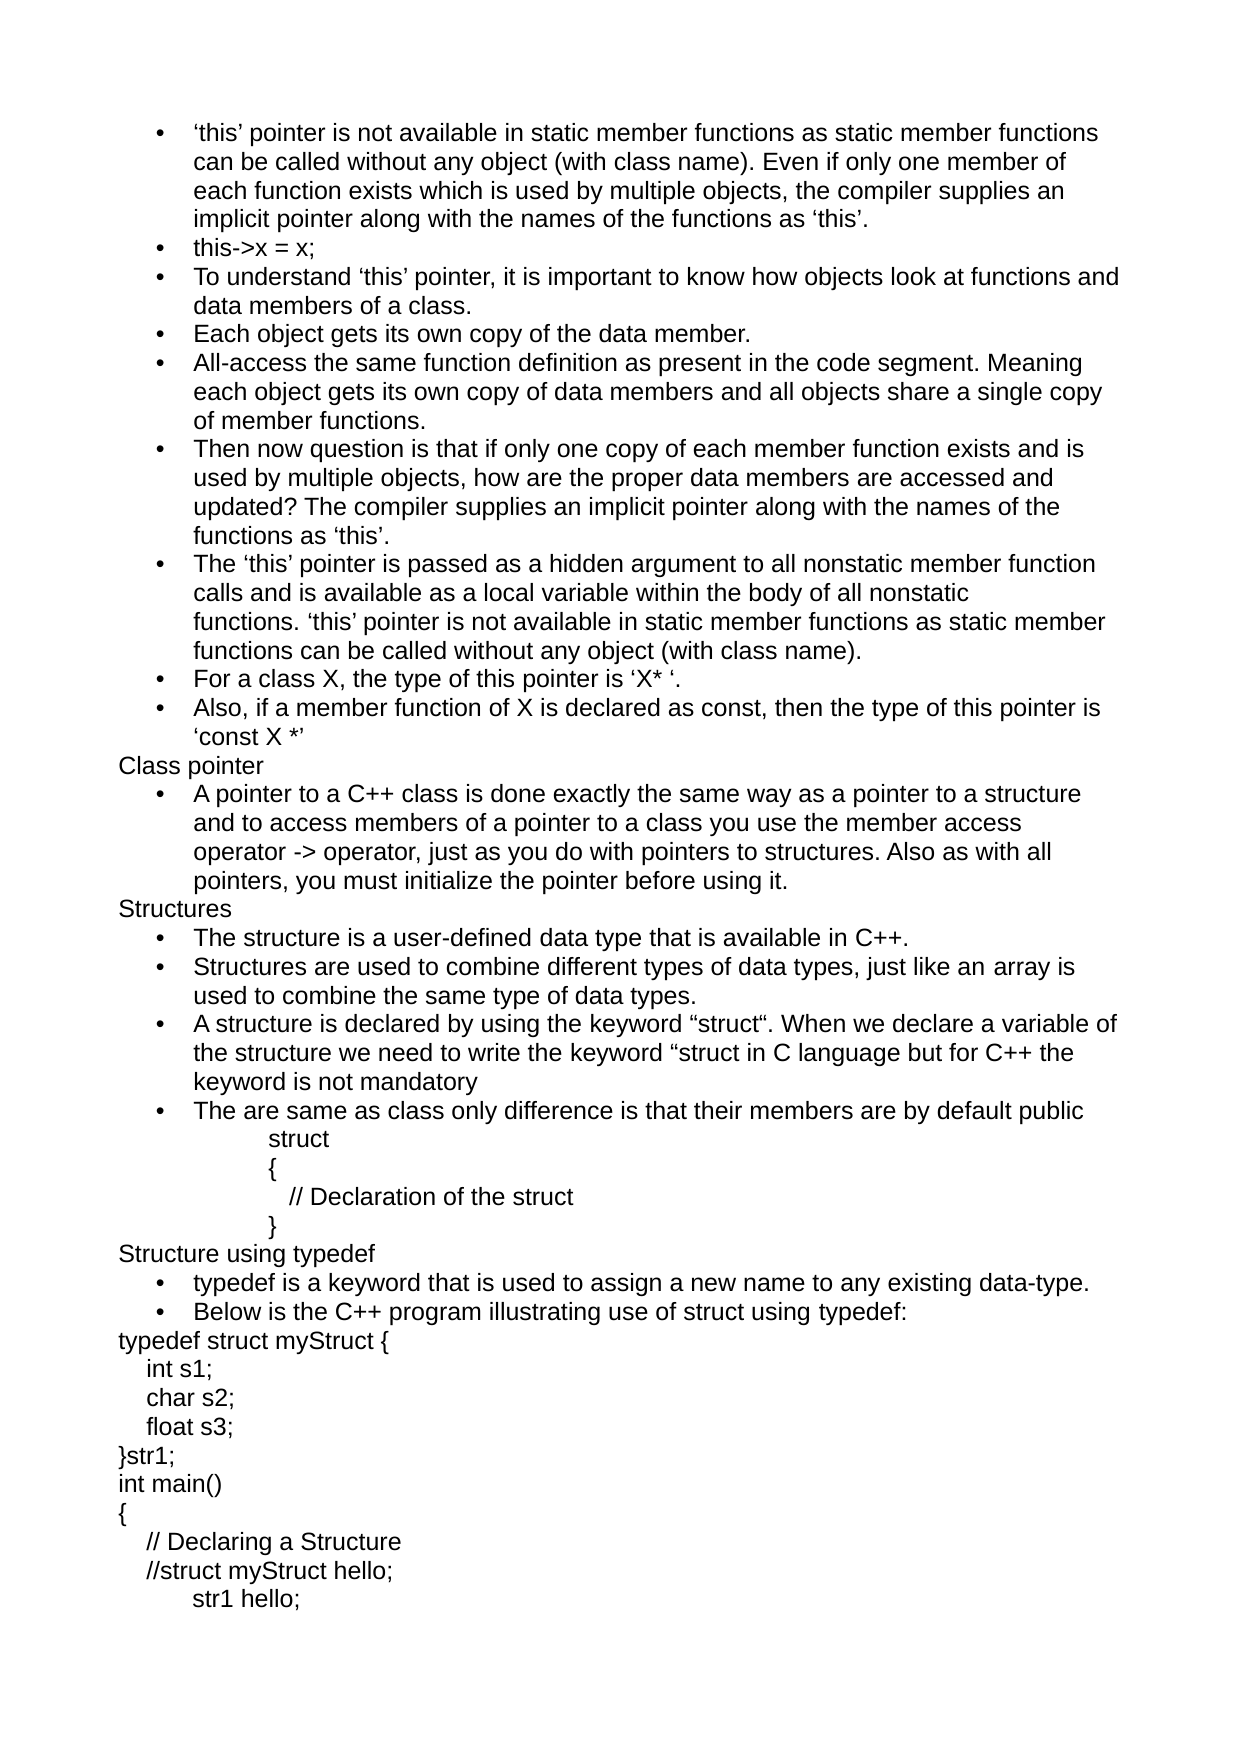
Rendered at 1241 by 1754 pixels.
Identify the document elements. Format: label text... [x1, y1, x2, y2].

text str1 hello; [118, 1584, 1122, 1613]
list The structure is a user-defined data type that is available in C++. [156, 923, 1122, 952]
text // Declaration of the struct [268, 1182, 1122, 1211]
list All-access the same function definition as present in the code segment. Meaning each object gets its own copy of data members and all objects share a single copy of member functions. [156, 348, 1122, 434]
list Also, if a member function of X is declared as const, then the type of this pointer is ‘const X *’ [156, 693, 1122, 751]
list this->x = x; [156, 233, 1122, 262]
text // Declaring a Structure [118, 1527, 1122, 1556]
text char s2; [118, 1383, 1122, 1412]
list To understand ‘this’ pointer, it is important to know how objects look at functions and data members of a class. [156, 262, 1122, 319]
list The ‘this’ pointer is passed as a hidden argument to all nonstatic member function calls and is available as a local variable within the body of all nonstatic functions. ‘this’ pointer is not available in static member functions as static member functions can be called without any object (with class name). [156, 549, 1122, 664]
list Then now question is that if only one copy of each member function exists and is used by multiple objects, how are the proper data members are accessed and updated? The compiler supplies an implicit pointer along with the names of the functions as ‘this’. [156, 434, 1122, 549]
list A pointer to a C++ class is done exactly the same way as a pointer to a structure and to access members of a pointer to a class you use the member access operator -> operator, just as you do with pointers to structures. Also as with all pointers, you must initialize the pointer before using it. [156, 779, 1122, 894]
list ‘this’ pointer is not available in static member functions as static member functions can be called without any object (with class name). Even if only one member of each function exists which is used by multiple objects, the compiler supplies an implicit pointer along with the names of the functions as ‘this’. [156, 118, 1122, 233]
text struct [268, 1124, 1122, 1153]
text Structure using typedef [118, 1239, 1122, 1268]
list Structures are used to combine different types of data types, just like an array is used to combine the same type of data types. [156, 952, 1122, 1009]
list A structure is declared by using the keyword “struct“. When we declare a variable of the structure we need to write the keyword “struct in C language but for C++ the keyword is not mandatory [156, 1009, 1122, 1096]
text int s1; [118, 1354, 1122, 1383]
text { [268, 1153, 1122, 1182]
text Class pointer [118, 751, 1122, 779]
list For a class X, the type of this pointer is ‘X* ‘. [156, 664, 1122, 693]
text Structures [118, 894, 1122, 923]
list The are same as class only difference is that their members are by default public [156, 1096, 1122, 1124]
text int main() [118, 1469, 1122, 1498]
text typedef struct myStruct { [118, 1326, 1122, 1354]
text //struct myStruct hello; [118, 1556, 1122, 1584]
text } [268, 1211, 1122, 1239]
list Below is the C++ program illustrating use of struct using typedef: [156, 1297, 1122, 1326]
list Each object gets its own copy of the data member. [156, 319, 1122, 348]
text { [118, 1498, 1122, 1527]
text }str1; [118, 1441, 1122, 1469]
list typedef is a keyword that is used to assign a new name to any existing data-type. [156, 1268, 1122, 1297]
text float s3; [118, 1412, 1122, 1441]
